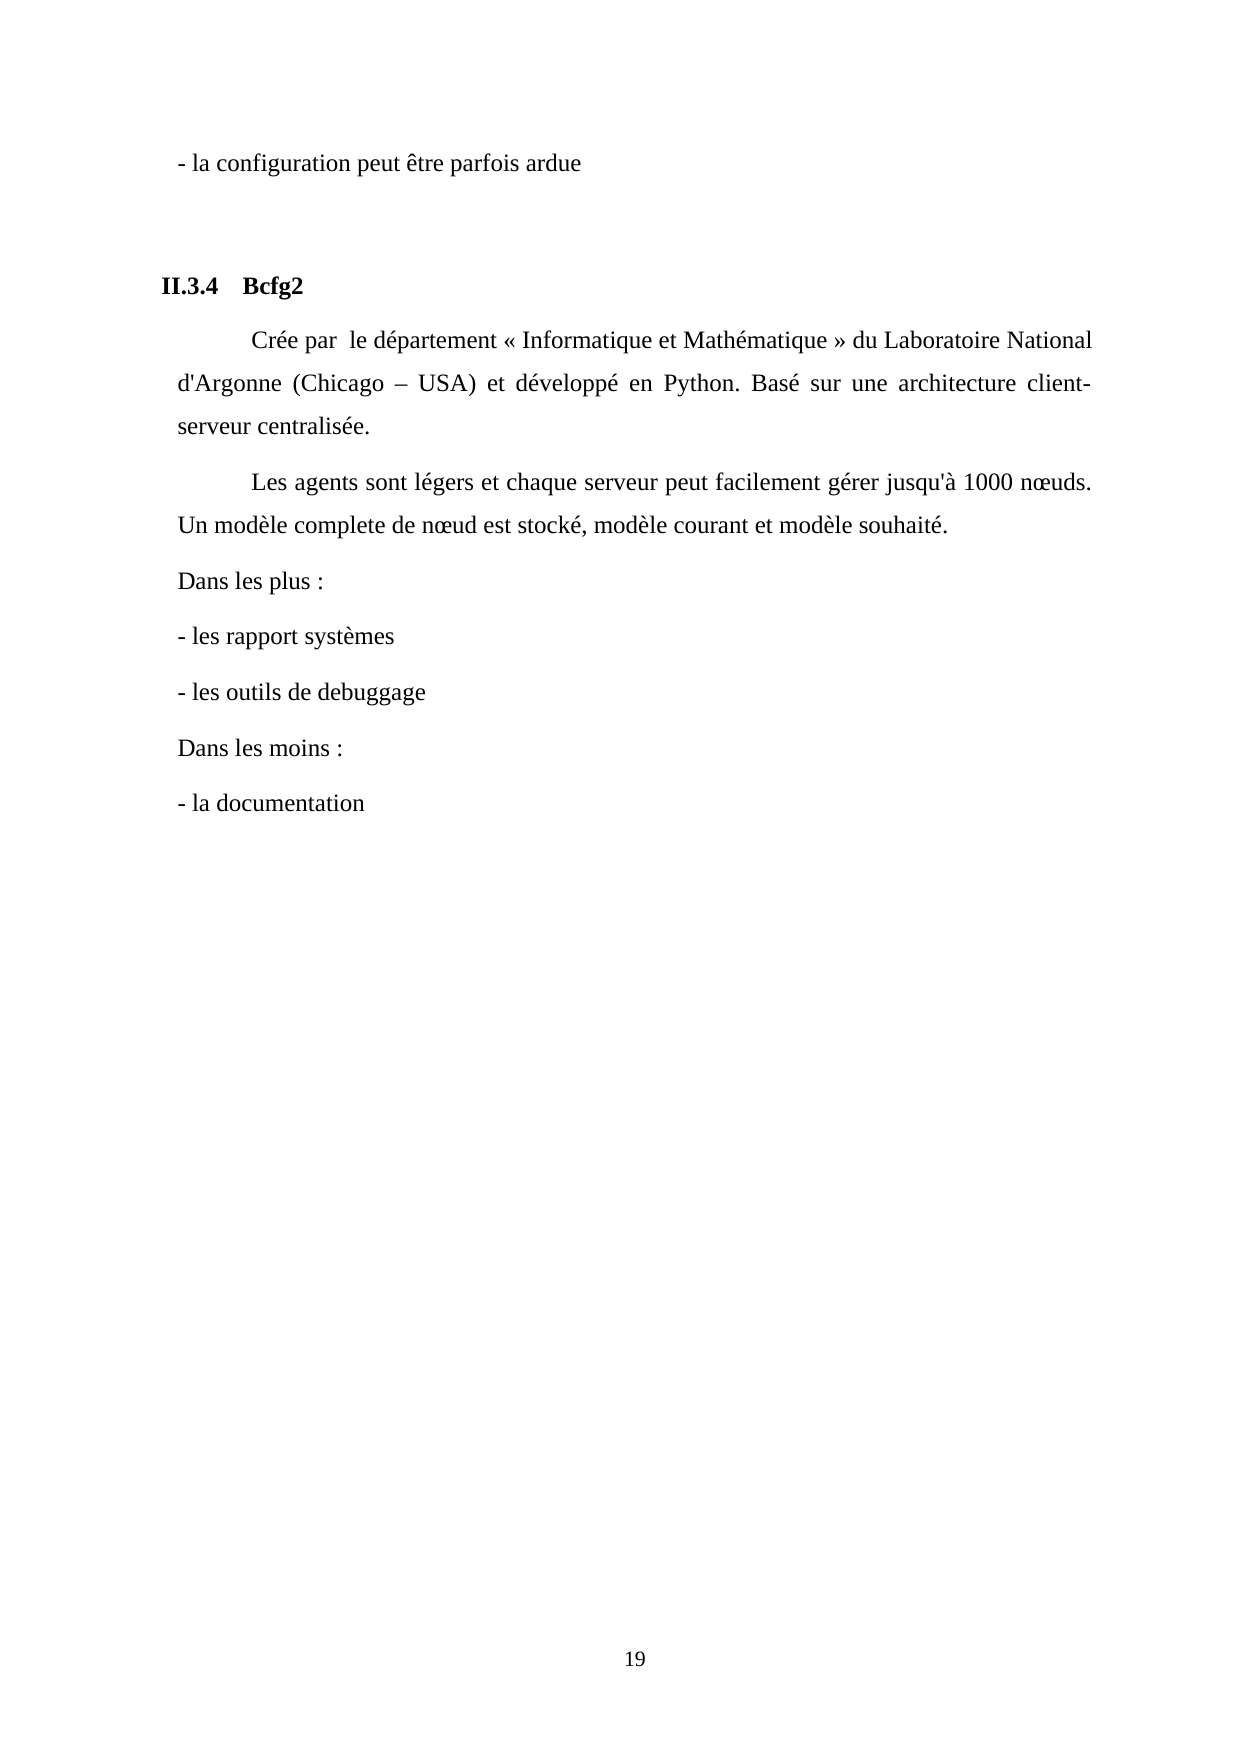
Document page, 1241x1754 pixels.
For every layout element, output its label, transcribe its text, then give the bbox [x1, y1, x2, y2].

text Dans les moins : [177, 733, 1092, 761]
text Crée par le département « Informatique et Mathématique » du Laboratoire National d'Argonne (Chicago – USA) et développé en Python. Basé sur une architecture client-serveur centralisée. [177, 325, 1092, 440]
text Dans les plus : [177, 566, 1092, 594]
text - les rapport systèmes [177, 621, 1092, 650]
subtitle Bcfg2 [161, 271, 1092, 300]
text - les outils de debuggage [177, 677, 1092, 706]
text - la configuration peut être parfois ardue [177, 148, 1092, 176]
text - la documentation [177, 788, 1092, 817]
text Les agents sont légers et chaque serveur peut facilement gérer jusqu'à 1000 nœuds. Un modèle complete de nœud est stocké, modèle courant et modèle souhaité. [177, 467, 1092, 539]
